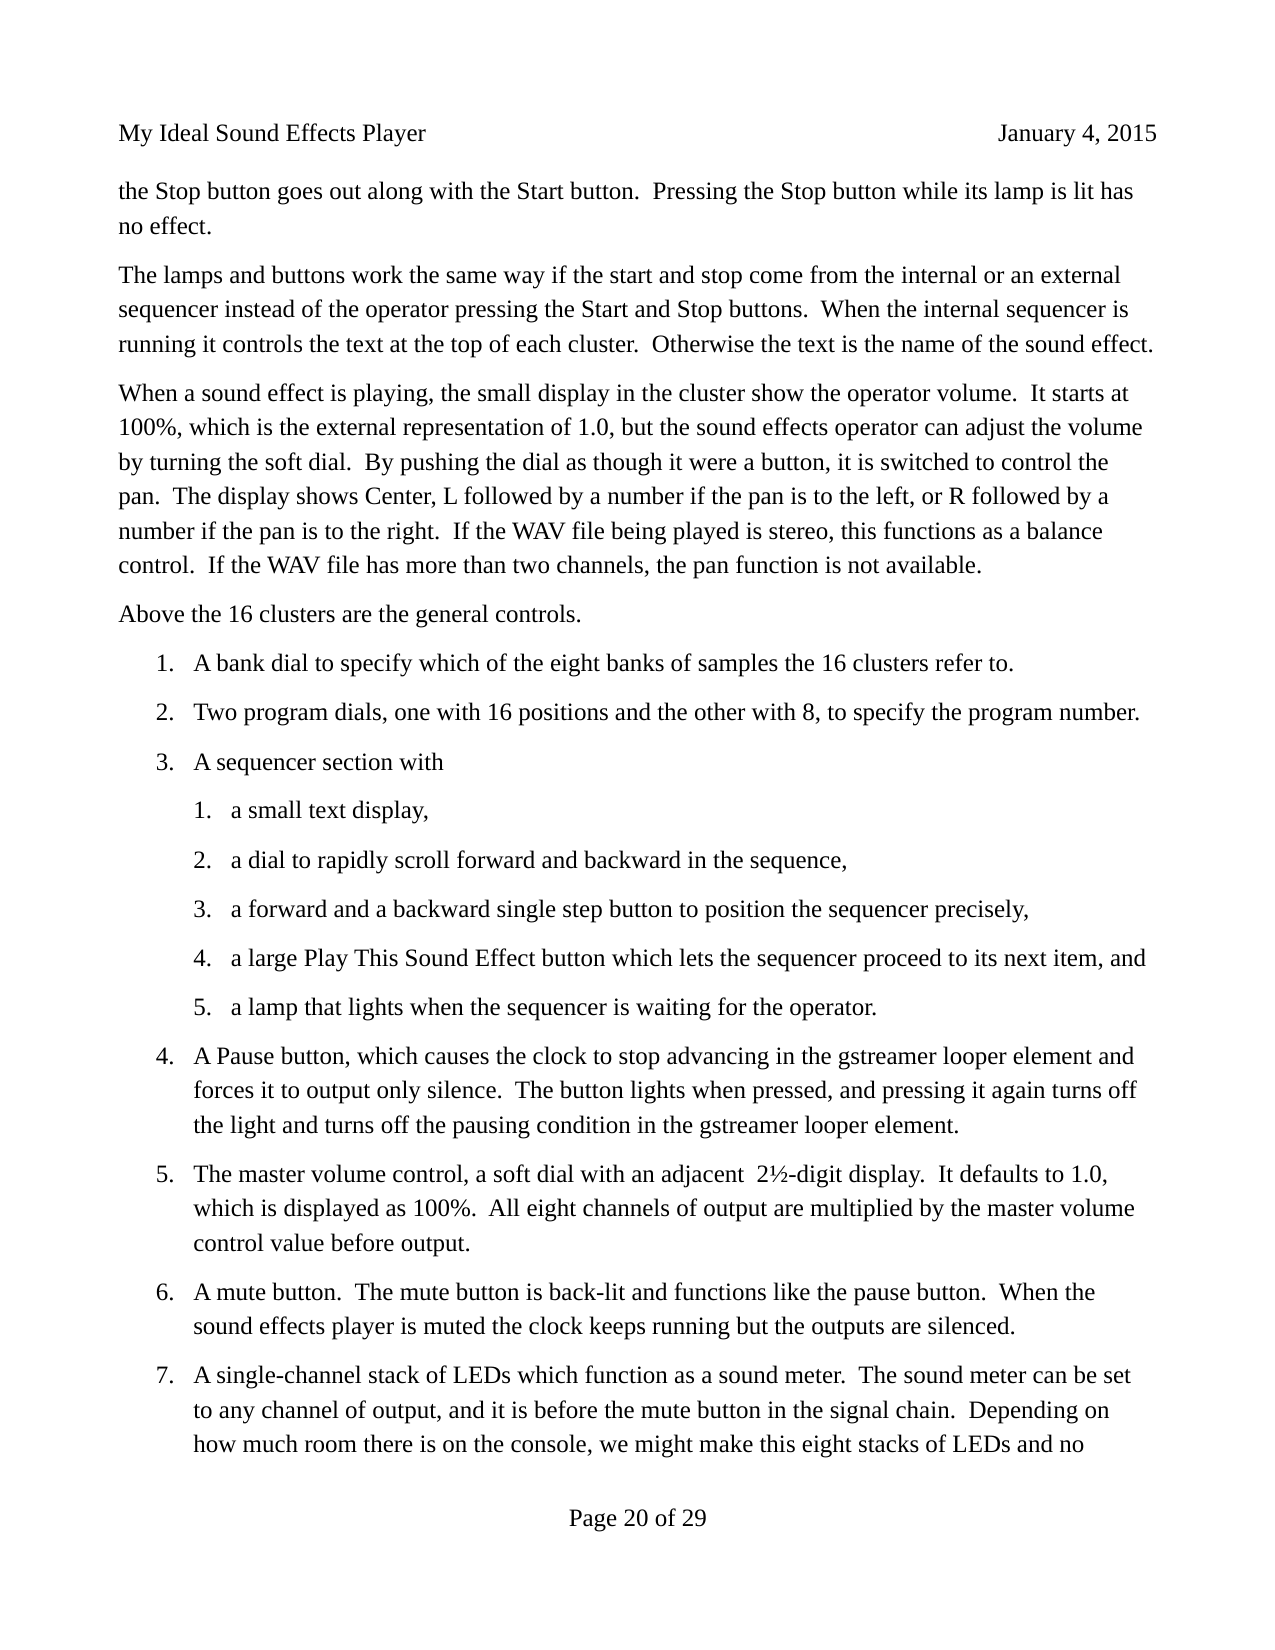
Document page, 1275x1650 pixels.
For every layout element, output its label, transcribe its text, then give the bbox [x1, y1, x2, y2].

list A Pause button, which causes the clock to stop advancing in the gstreamer looper element and forces it to output only silence. The button lights when pressed, and pressing it again turns off the light and turns off the pausing condition in the gstreamer looper element. [156, 1041, 1157, 1139]
text the Stop button goes out along with the Start button. Pressing the Stop button while its lamp is lit has no effect. [118, 176, 1157, 239]
list a small text display, [193, 796, 1157, 824]
list A bank dial to specify which of the eight banks of samples the 16 clusters refer to. [156, 648, 1157, 677]
text Above the 16 clusters are the general controls. [118, 599, 1157, 628]
text The lamps and buttons work the same way if the start and stop come from the internal or an external sequencer instead of the operator pressing the Start and Stop buttons. When the internal sequencer is running it controls the text at the top of each cluster. Otherwise the text is the name of the sound effect. [118, 260, 1157, 358]
list A sequencer section with [156, 747, 1157, 775]
list a large Play This Sound Effect button which lets the sequencer proceed to its next item, and [193, 943, 1157, 972]
list a forward and a backward single step button to position the sequencer precisely, [193, 894, 1157, 922]
list The master volume control, a soft dial with an adjacent 2½-digit display. It defaults to 1.0, which is displayed as 100%. All eight channels of output are multiplied by the master volume control value before output. [156, 1159, 1157, 1257]
list a lamp that lights when the sequencer is waiting for the operator. [193, 992, 1157, 1021]
list a dial to rapidly scroll forward and backward in the sequence, [193, 845, 1157, 873]
list A single-channel stack of LEDs which function as a sound meter. The sound meter can be set to any channel of output, and it is before the mute button in the signal chain. Depending on how much room there is on the console, we might make this eight stacks of LEDs and no [156, 1361, 1157, 1458]
text When a sound effect is playing, the small display in the cluster show the operator volume. It starts at 100%, which is the external representation of 1.0, but the sound effects operator can adjust the volume by turning the soft dial. By pushing the dial as though it were a button, it is switched to control the pan. The display shows Center, L followed by a number if the pan is to the left, or R followed by a number if the pan is to the right. If the WAV file being played is stereo, this functions as a balance control. If the WAV file has more than two channels, the pan function is not available. [118, 378, 1157, 579]
list A mute button. The mute button is back-lit and functions like the pause button. When the sound effects player is muted the clock keeps running but the outputs are silenced. [156, 1277, 1157, 1340]
list Two program dials, one with 16 positions and the other with 8, to specify the program number. [156, 697, 1157, 726]
